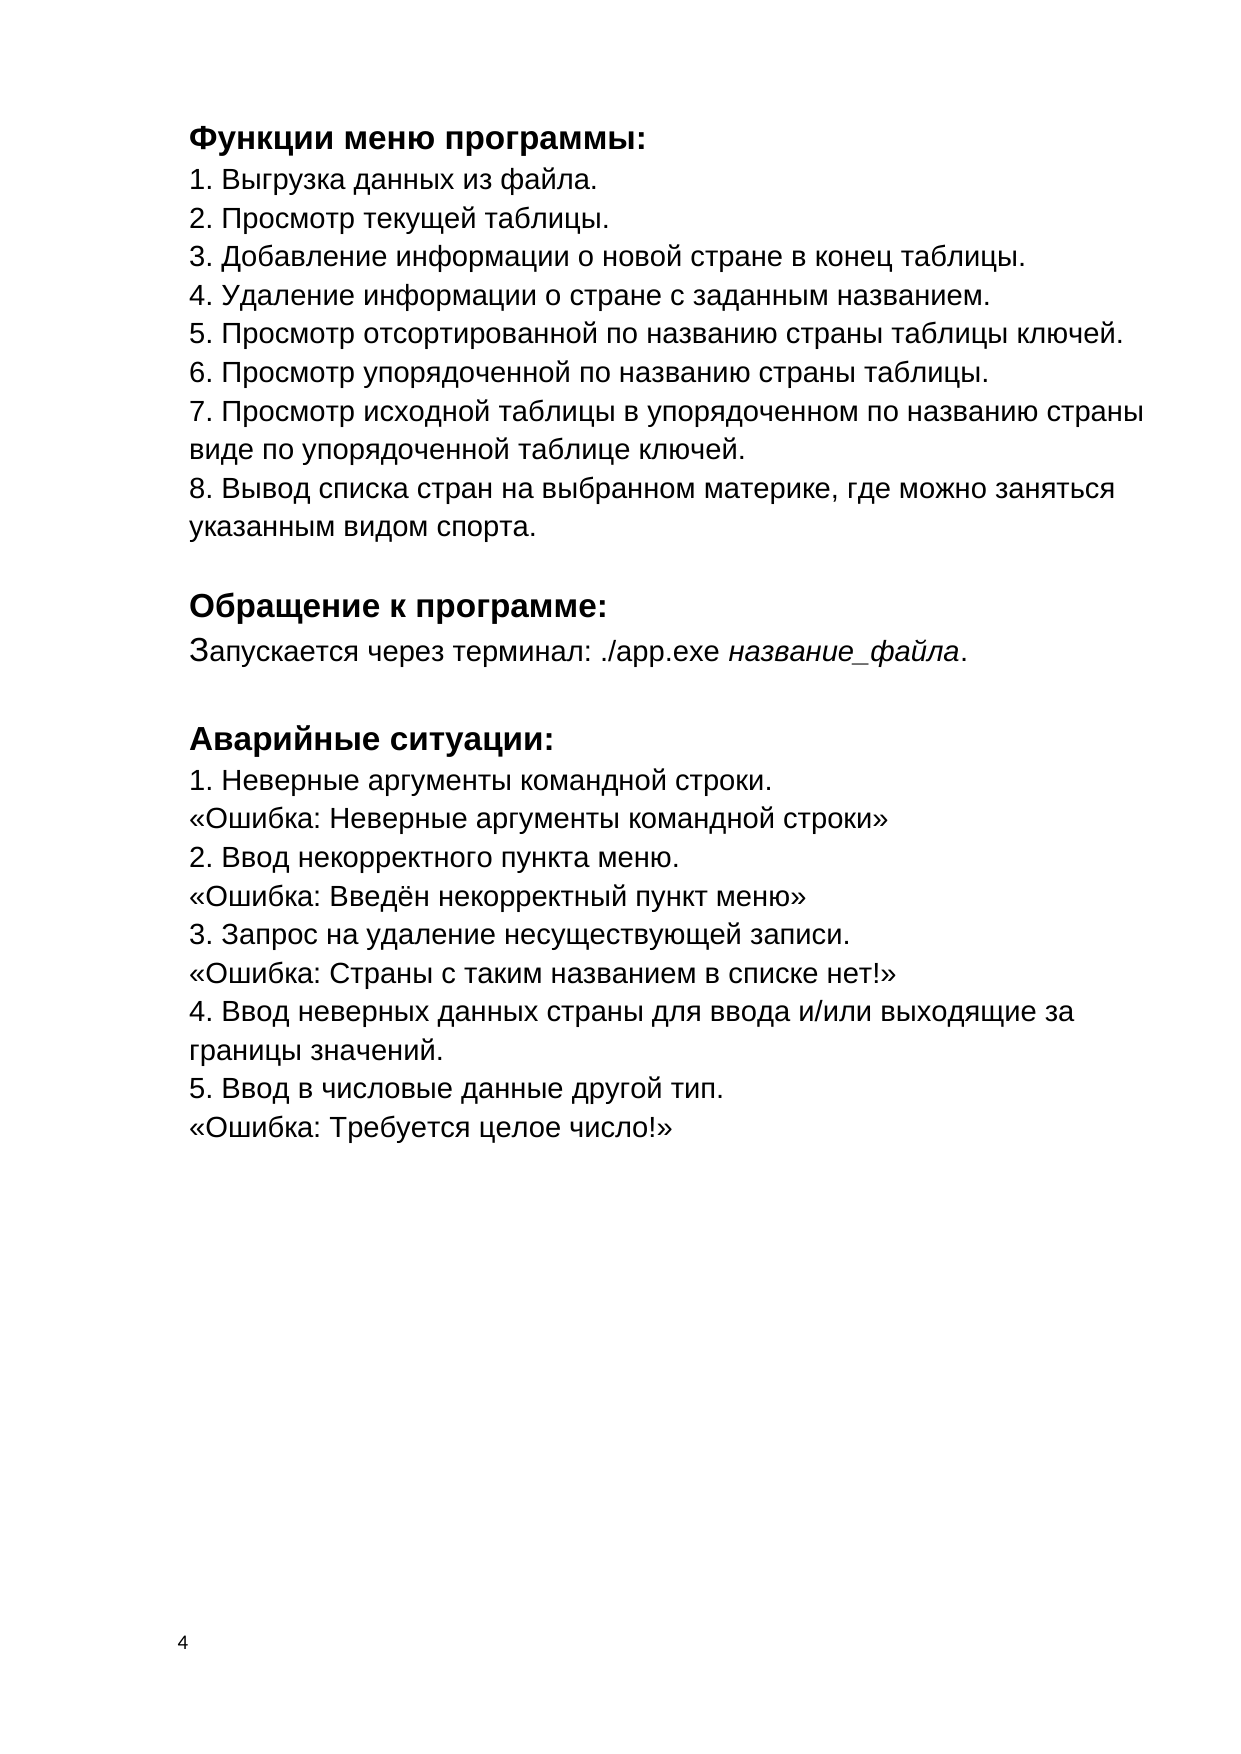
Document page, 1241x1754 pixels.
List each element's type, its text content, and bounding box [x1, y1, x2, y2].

list 1. Выгрузка данных из файла. [189, 162, 1152, 196]
list 1. Неверные аргументы командной строки. «Ошибка: Неверные аргументы командной строки» [189, 763, 1152, 835]
list Запускается через терминал: ./app.exe название_файла. [189, 630, 1152, 713]
list Аварийные ситуации: [189, 719, 1152, 757]
list 2. Просмотр текущей таблицы. [189, 201, 1152, 234]
list 7. Просмотр исходной таблицы в упорядоченном по названию страны виде по упорядоченной таблице ключей. [189, 393, 1152, 466]
list 4. Удаление информации о стране с заданным названием. [189, 278, 1152, 311]
list 2. Ввод некорректного пункта меню. «Ошибка: Введён некорректный пункт меню» 3. Запрос на удаление несуществующей записи. «Ошибка: Страны с таким названием в списке нет!» 4. Ввод неверных данных страны для ввода и/или выходящие за границы значений. [189, 840, 1152, 1066]
list 8. Вывод списка стран на выбранном материке, где можно заняться указанным видом спорта. [189, 471, 1152, 543]
list 5. Ввод в числовые данные другой тип. «Ошибка: Требуется целое число!» [189, 1071, 1152, 1143]
list 3. Добавление информации о новой стране в конец таблицы. [189, 239, 1152, 273]
list 5. Просмотр отсортированной по названию страны таблицы ключей. [189, 316, 1152, 350]
list Функции меню программы: [189, 118, 1152, 157]
list Обращение к программе: [189, 586, 1152, 625]
list 6. Просмотр упорядоченной по названию страны таблицы. [189, 355, 1152, 388]
